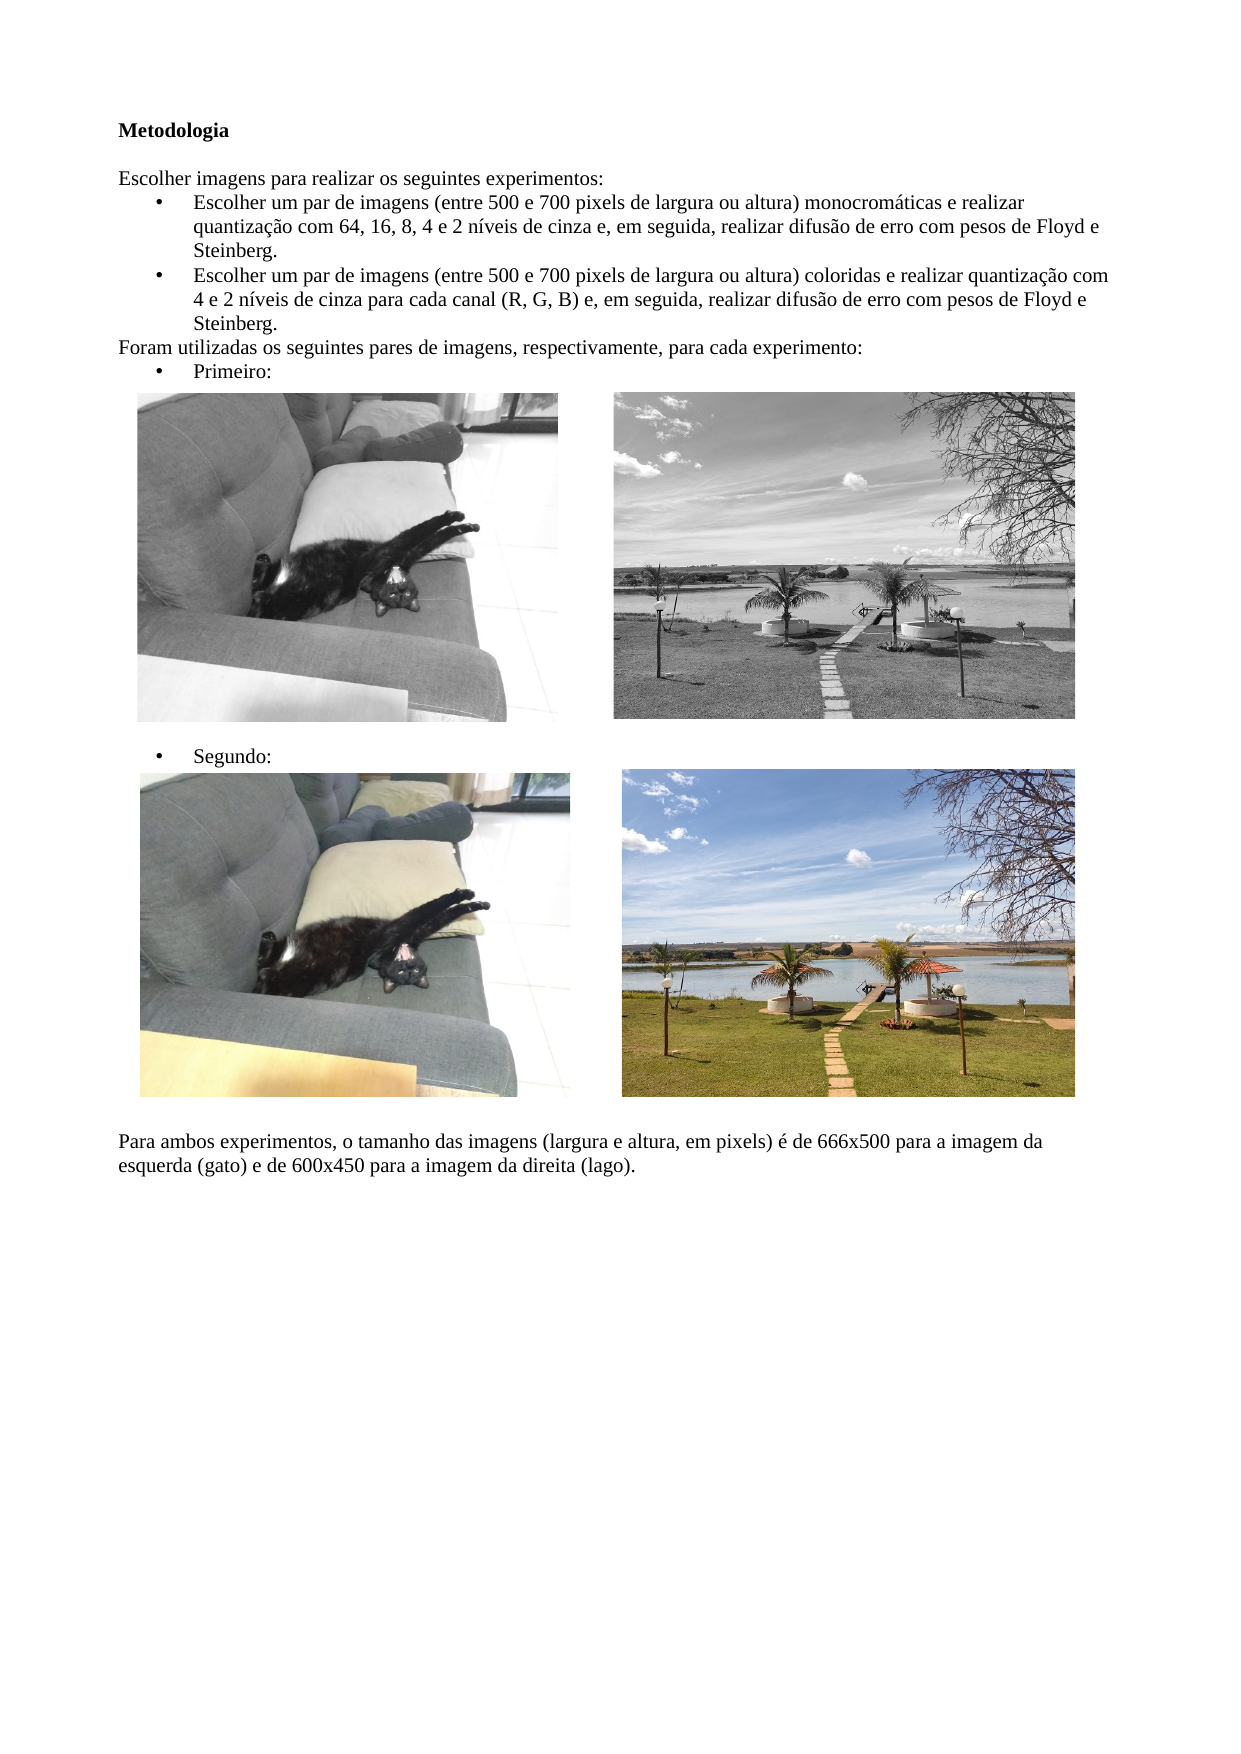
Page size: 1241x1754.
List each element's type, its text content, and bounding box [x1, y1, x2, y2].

list Escolher um par de imagens (entre 500 e 700 pixels de largura ou altura) coloridas e realizar quantização com 4 e 2 níveis de cinza para cada canal (R, G, B) e, em seguida, realizar difusão de erro com pesos de Floyd e Steinberg. [156, 262, 1122, 335]
list Segundo: [156, 744, 1122, 768]
text Foram utilizadas os seguintes pares de imagens, respectivamente, para cada experimento: [118, 335, 1122, 359]
text Para ambos experimentos, o tamanho das imagens (largura e altura, em pixels) é de 666x500 para a imagem da esquerda (gato) e de 600x450 para a imagem da direita (lago). [118, 1129, 1122, 1177]
list Primeiro: [156, 359, 1122, 383]
picture [140, 773, 571, 1097]
picture [137, 393, 558, 722]
text Escolher imagens para realizar os seguintes experimentos: [118, 166, 1122, 190]
text Metodologia [118, 118, 1122, 142]
list Escolher um par de imagens (entre 500 e 700 pixels de largura ou altura) monocromáticas e realizar quantização com 64, 16, 8, 4 e 2 níveis de cinza e, em seguida, realizar difusão de erro com pesos de Floyd e Steinberg. [156, 190, 1122, 262]
picture [613, 392, 1075, 719]
picture [621, 769, 1075, 1097]
